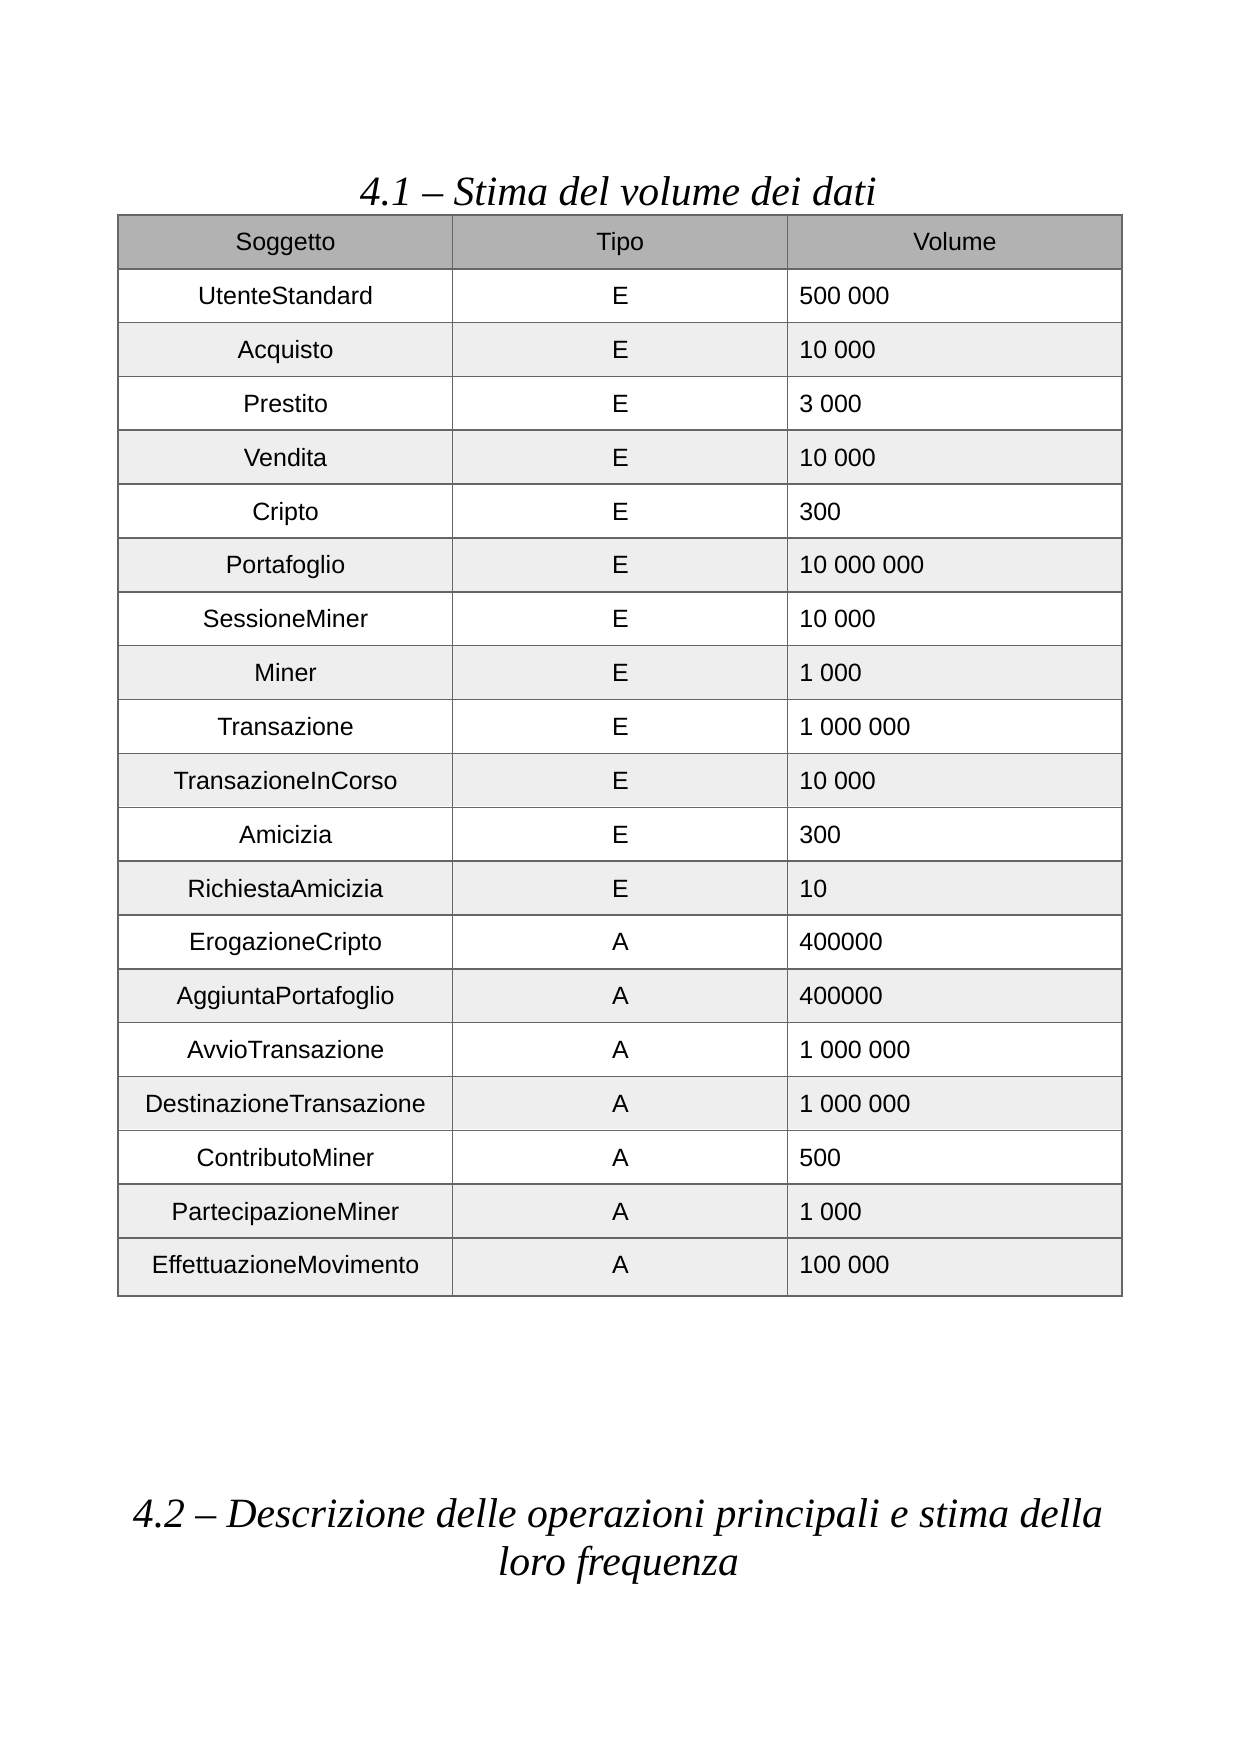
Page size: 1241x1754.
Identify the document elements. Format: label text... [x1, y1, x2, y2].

table_cell Cripto [119, 485, 452, 537]
table_cell E [453, 862, 787, 914]
table_cell E [453, 808, 787, 860]
table_cell Transazione [119, 700, 452, 752]
table_cell E [453, 270, 787, 322]
table_cell E [453, 485, 787, 537]
table_cell E [453, 539, 787, 591]
table_cell 10 [788, 862, 1121, 914]
table_cell E [453, 377, 787, 429]
table_cell E [453, 754, 787, 806]
table_cell 500 [788, 1131, 1121, 1183]
table_cell 300 [788, 485, 1121, 537]
table_cell E [453, 700, 787, 752]
table_cell DestinazioneTransazione [119, 1077, 452, 1129]
table_header Volume [788, 216, 1121, 268]
table_cell 1 000 000 [788, 1077, 1121, 1129]
table_cell SessioneMiner [119, 593, 452, 645]
table_cell 1 000 [788, 646, 1121, 699]
table_cell A [453, 1239, 787, 1295]
table_cell E [453, 593, 787, 645]
table_cell E [453, 323, 787, 376]
table_cell E [453, 431, 787, 483]
table_cell 400000 [788, 916, 1121, 968]
table_header Tipo [453, 216, 787, 268]
table_cell A [453, 1131, 787, 1183]
table_cell ErogazioneCripto [119, 916, 452, 968]
table_cell ContributoMiner [119, 1131, 452, 1183]
table_cell AvvioTransazione [119, 1023, 452, 1076]
table_cell E [453, 646, 787, 699]
table_cell A [453, 1185, 787, 1237]
table_cell Amicizia [119, 808, 452, 860]
table_cell 400000 [788, 970, 1121, 1022]
table_cell PartecipazioneMiner [119, 1185, 452, 1237]
text 4.1 – Stima del volume dei dati [118, 166, 1122, 214]
table_cell 3 000 [788, 377, 1121, 429]
table_cell A [453, 1077, 787, 1129]
table_cell 10 000 [788, 323, 1121, 376]
table_cell 1 000 [788, 1185, 1121, 1237]
table_cell A [453, 916, 787, 968]
table_cell 300 [788, 808, 1121, 860]
table_cell 1 000 000 [788, 700, 1121, 752]
table_cell A [453, 1023, 787, 1076]
table_cell 10 000 [788, 431, 1121, 483]
table_cell 1 000 000 [788, 1023, 1121, 1076]
table_cell Vendita [119, 431, 452, 483]
table_cell 10 000 [788, 593, 1121, 645]
table_cell 100 000 [788, 1239, 1121, 1295]
text 4.2 – Descrizione delle operazioni principali e stima della loro frequenza [118, 1488, 1122, 1584]
table_cell EffettuazioneMovimento [119, 1239, 452, 1295]
table_cell A [453, 970, 787, 1022]
table_cell UtenteStandard [119, 270, 452, 322]
table_cell Acquisto [119, 323, 452, 376]
table_cell 10 000 [788, 754, 1121, 806]
table_cell RichiestaAmicizia [119, 862, 452, 914]
table_cell 500 000 [788, 270, 1121, 322]
table_cell Miner [119, 646, 452, 699]
table_cell Portafoglio [119, 539, 452, 591]
table_cell AggiuntaPortafoglio [119, 970, 452, 1022]
table_header Soggetto [119, 216, 452, 268]
table_cell TransazioneInCorso [119, 754, 452, 806]
table_cell Prestito [119, 377, 452, 429]
table_cell 10 000 000 [788, 539, 1121, 591]
